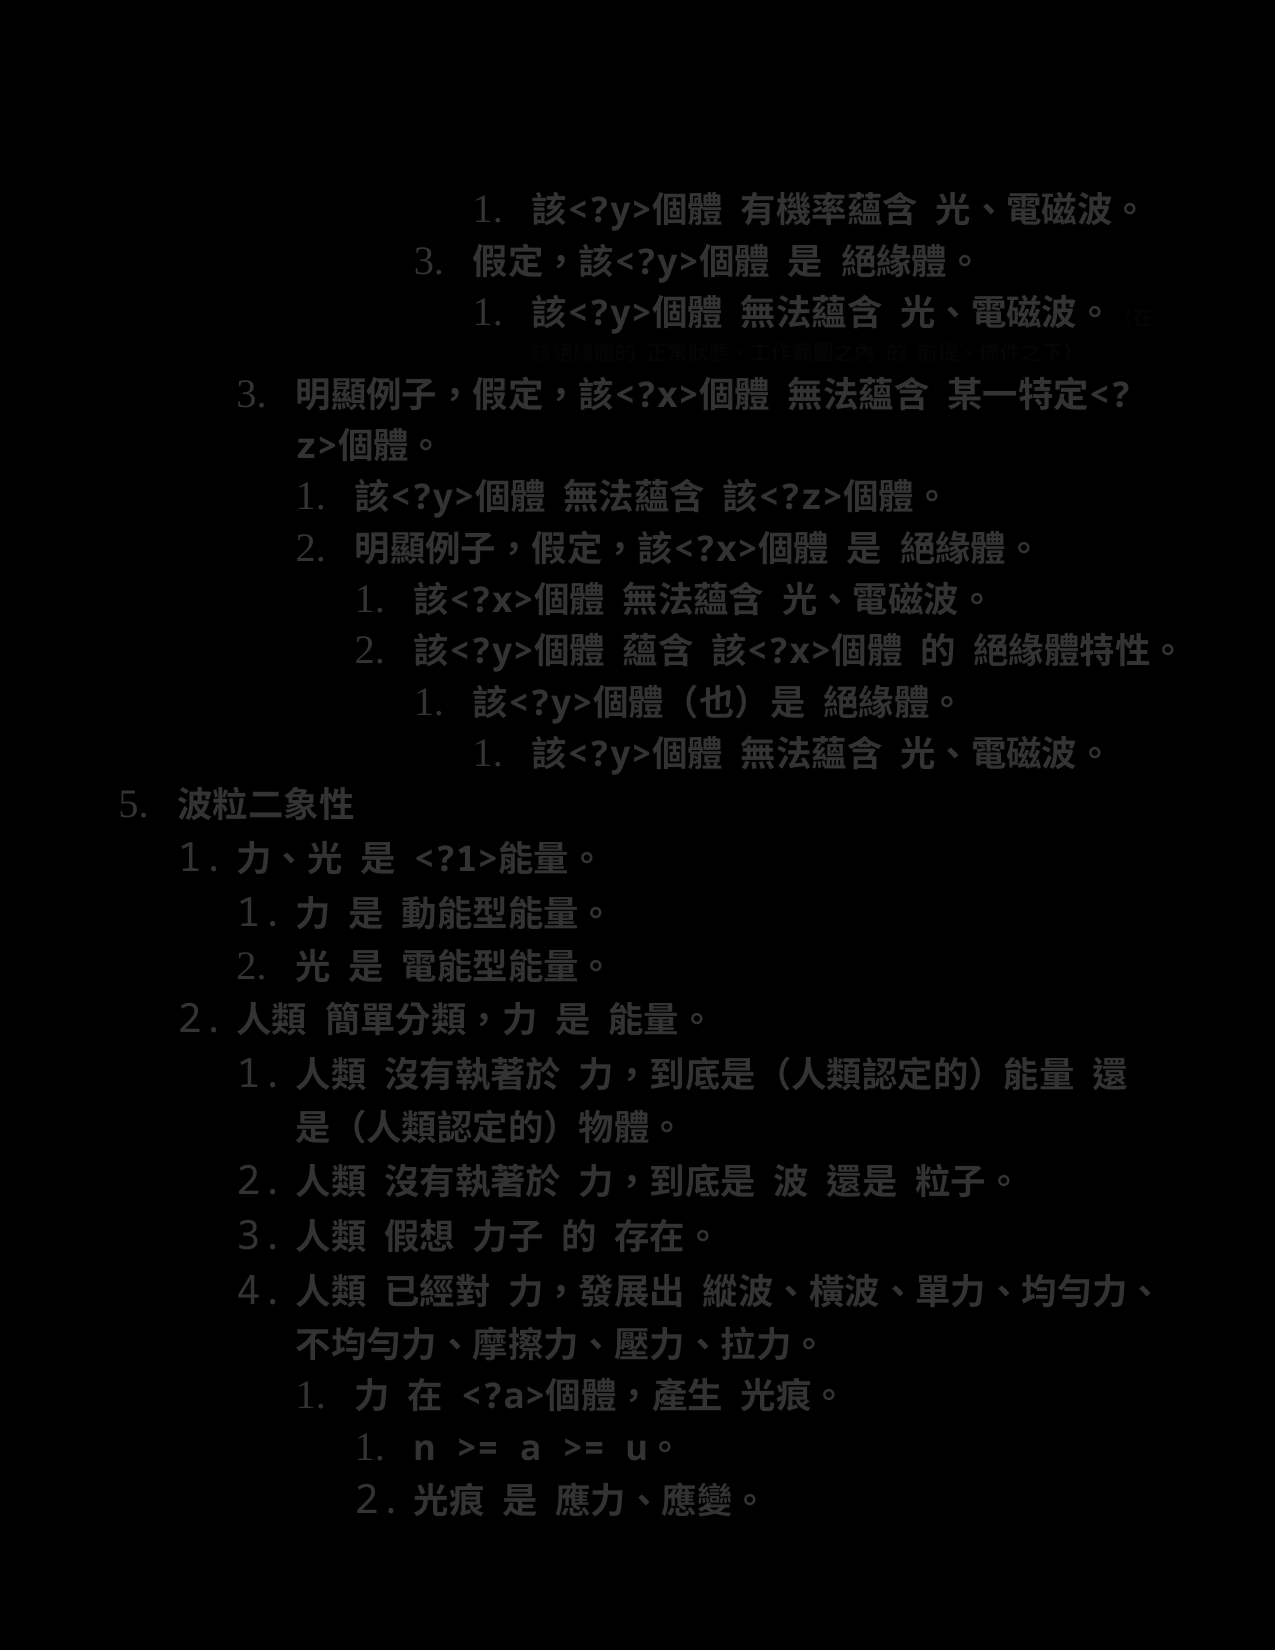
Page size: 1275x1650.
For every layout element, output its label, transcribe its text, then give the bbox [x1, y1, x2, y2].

list 該<?x>個體 無法蘊含 光、電磁波。 [354, 571, 1157, 623]
list 人類 簡單分類，力 是 能量。 [177, 989, 1157, 1044]
list 該<?y>個體 無法蘊含 光、電磁波。 [472, 725, 1157, 777]
list 人類 假想 力子 的 存在。 [236, 1206, 1157, 1261]
list 該<?y>個體（也）是 絕緣體。 [413, 674, 1157, 725]
list 人類 沒有執著於 力，到底是（人類認定的）能量 還是（人類認定的）物體。 [236, 1044, 1157, 1151]
list 波粒二象性 [118, 777, 1157, 828]
list 人類 沒有執著於 力，到底是 波 還是 粒子。 [236, 1151, 1157, 1206]
list 該<?y>個體 蘊含 該<?x>個體 的 絕緣體特性。 [354, 623, 1157, 674]
list 光 是 電能型能量。 [236, 938, 1157, 989]
list 該<?y>個體 無法蘊含 光、電磁波。（在 該絕緣體的 正常狀態、工作範圍之內 的 前提、條件之下） [472, 284, 1157, 366]
list 力 在 <?a>個體，產生 光痕。 [295, 1367, 1157, 1419]
list 假定，該<?y>個體 是 絕緣體。 [413, 233, 1157, 284]
list 明顯例子，假定，該<?x>個體 是 絕緣體。 [295, 520, 1157, 571]
list 明顯例子，假定，該<?x>個體 無法蘊含 某一特定<?z>個體。 [236, 366, 1157, 469]
list 人類 已經對 力，發展出 縱波、橫波、單力、均勻力、不均勻力、摩擦力、壓力、拉力。 [236, 1261, 1157, 1367]
list n >= a >= u。 [354, 1419, 1157, 1470]
list 力 是 動能型能量。 [236, 883, 1157, 938]
list 該<?y>個體 有機率蘊含 光、電磁波。 [472, 182, 1157, 233]
list 該<?y>個體 無法蘊含 該<?z>個體。 [295, 469, 1157, 520]
list 力、光 是 <?1>能量。 [177, 828, 1157, 883]
list 光痕 是 應力、應變。 [354, 1470, 1157, 1525]
